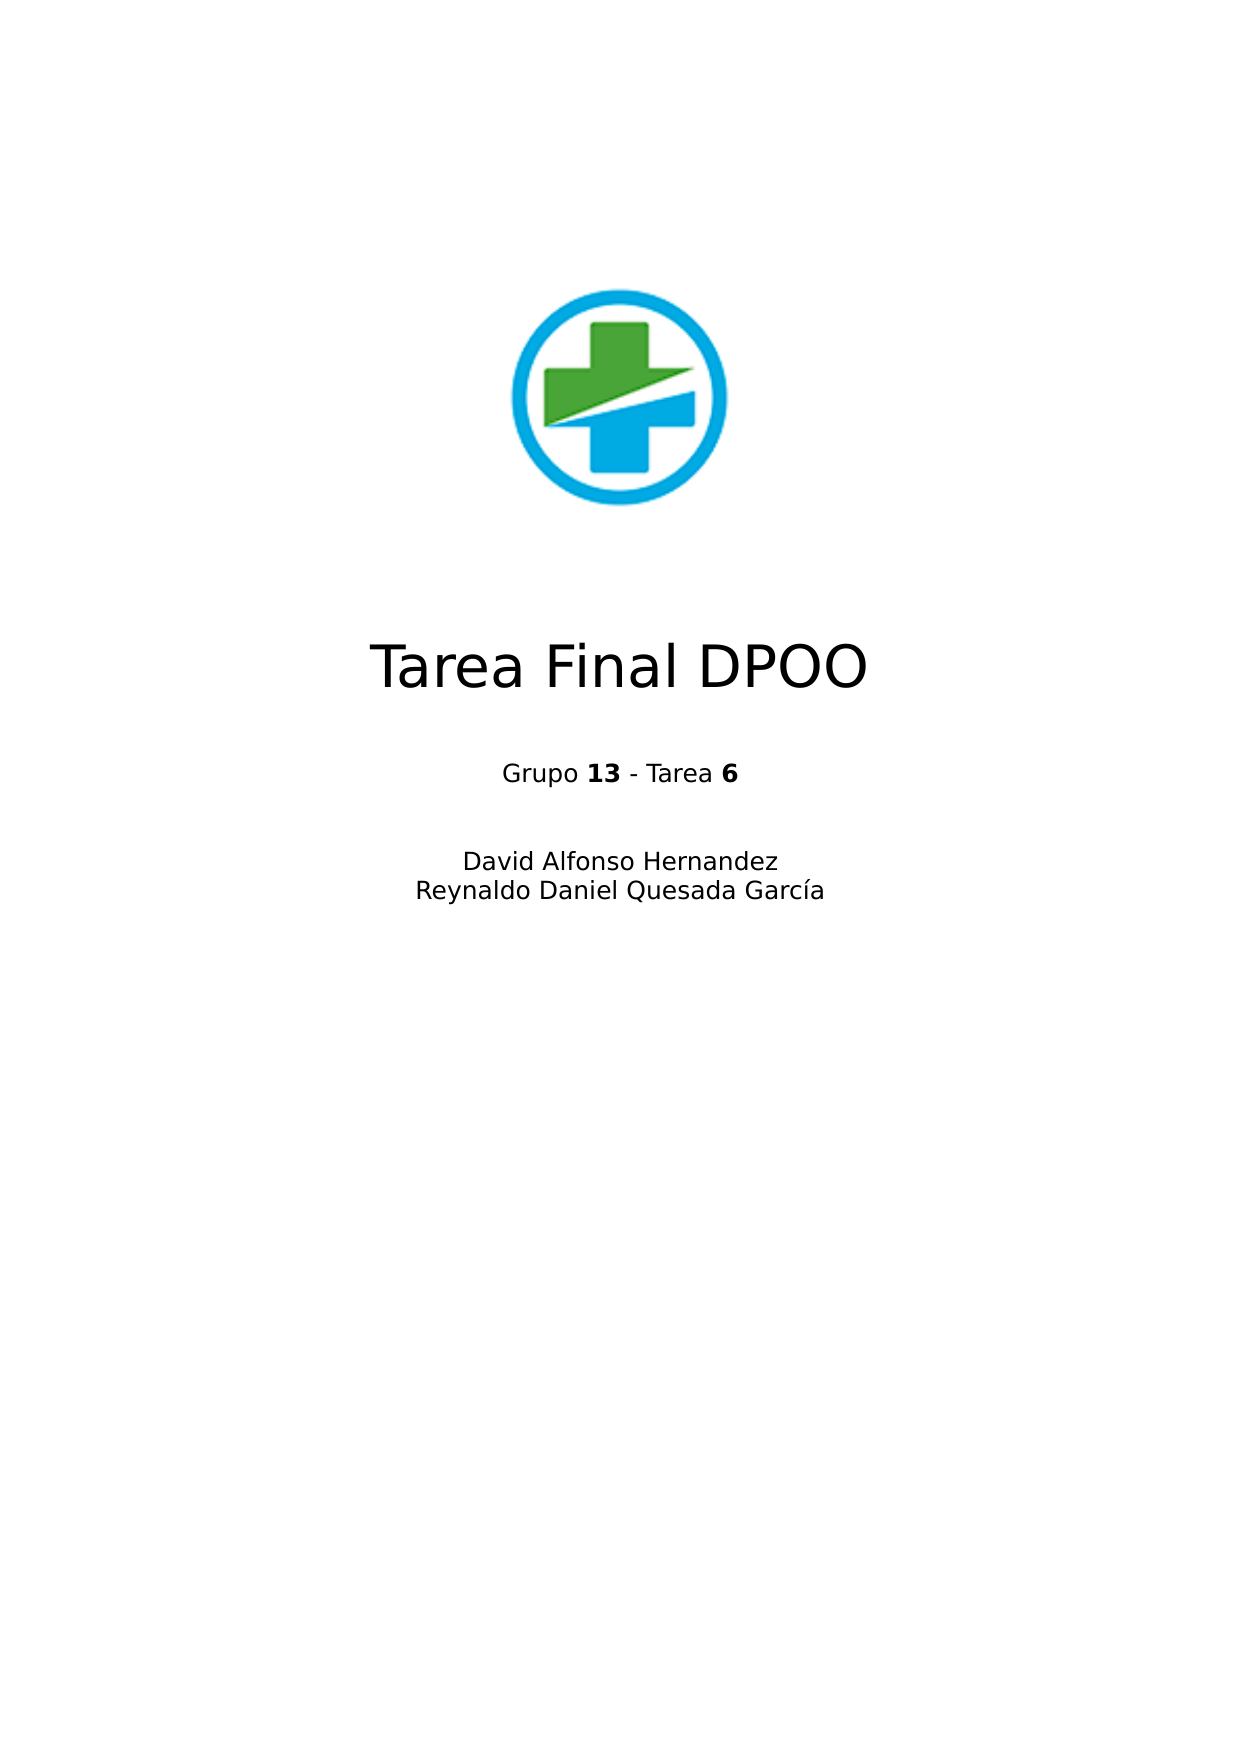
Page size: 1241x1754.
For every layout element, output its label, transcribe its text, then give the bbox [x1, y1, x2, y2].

text Reynaldo Daniel Quesada García [118, 876, 1122, 905]
text Tarea Final DPOO [118, 633, 1122, 701]
text Grupo 13 - Tarea 6 [118, 759, 1122, 788]
text David Alfonso Hernandez [118, 847, 1122, 876]
picture [505, 283, 735, 513]
